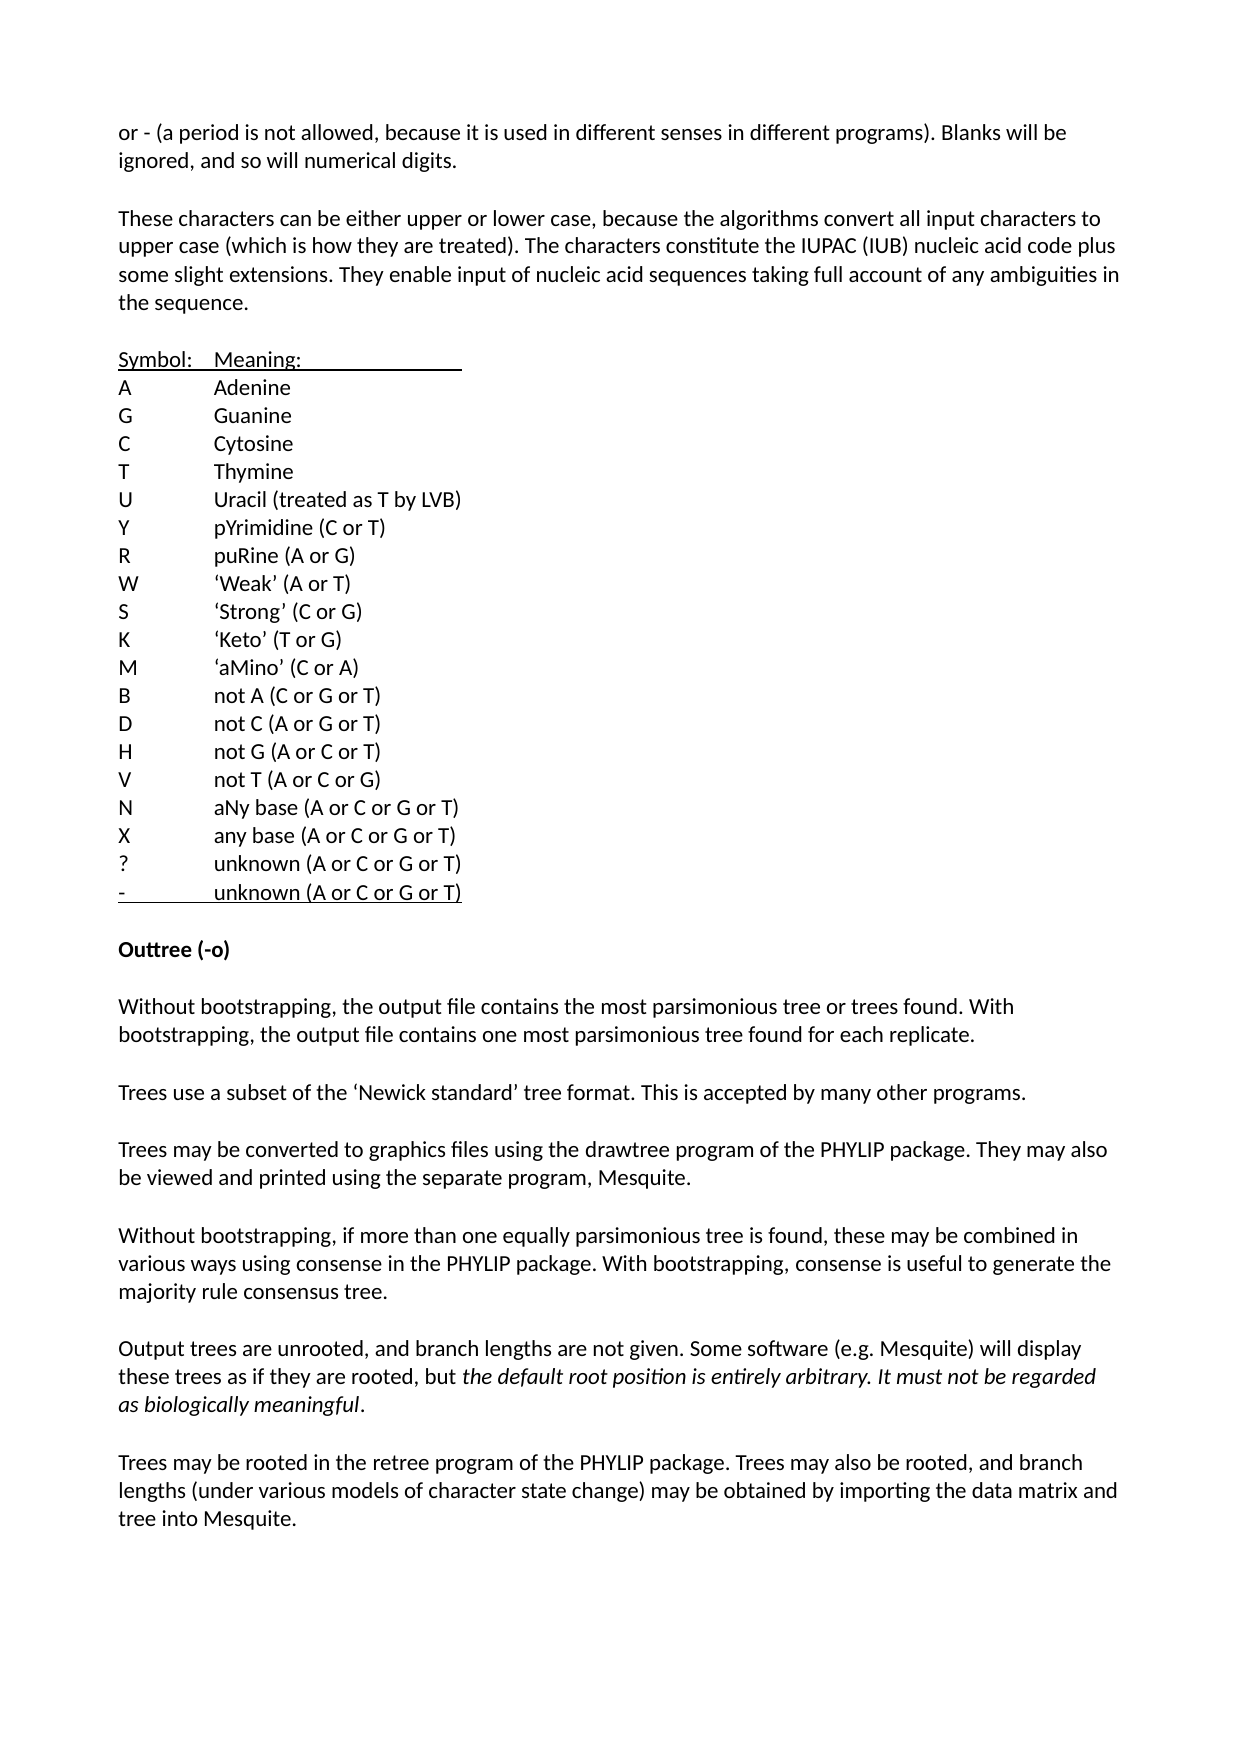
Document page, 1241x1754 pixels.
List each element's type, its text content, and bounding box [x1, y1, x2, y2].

text These characters can be either upper or lower case, because the algorithms convert all input characters to upper case (which is how they are treated). The characters constitute the IUPAC (IUB) nucleic acid code plus some slight extensions. They enable input of nucleic acid sequences taking full account of any ambiguities in the sequence. [118, 204, 1122, 316]
text Trees may be rooted in the retree program of the PHYLIP package. Trees may also be rooted, and branch lengths (under various models of character state change) may be obtained by importing the data matrix and tree into Mesquite. [118, 1448, 1122, 1532]
subtitle Outtree (-o) [118, 935, 1122, 963]
text Trees use a subset of the ‘Newick standard’ tree format. This is accepted by many other programs. [118, 1078, 1122, 1106]
text Symbol: Meaning: A Adenine G Guanine C Cytosine T Thymine U Uracil (treated as T by LVB) Y pYrimidine (C or T) R puRine (A or G) W ‘Weak’ (A or T) S ‘Strong’ (C or G) K ‘Keto’ (T or G) M ‘aMino’ (C or A) B not A (C or G or T) D not C (A or G or T) H not G (A or C or T) V not T (A or C or G) N aNy base (A or C or G or T) X any base (A or C or G or T) ? unknown (A or C or G or T) - unknown (A or C or G or T) [118, 345, 1122, 906]
text Without bootstrapping, the output file contains the most parsimonious tree or trees found. With bootstrapping, the output file contains one most parsimonious tree found for each replicate. [118, 992, 1122, 1048]
text Output trees are unrooted, and branch lengths are not given. Some software (e.g. Mesquite) will display these trees as if they are rooted, but the default root position is entirely arbitrary. It must not be regarded as biologically meaningful. [118, 1334, 1122, 1418]
text Without bootstrapping, if more than one equally parsimonious tree is found, these may be combined in various ways using consense in the PHYLIP package. With bootstrapping, consense is useful to generate the majority rule consensus tree. [118, 1221, 1122, 1305]
text or - (a period is not allowed, because it is used in different senses in different programs). Blanks will be ignored, and so will numerical digits. [118, 118, 1122, 174]
text Trees may be converted to graphics files using the drawtree program of the PHYLIP package. They may also be viewed and printed using the separate program, Mesquite. [118, 1135, 1122, 1191]
